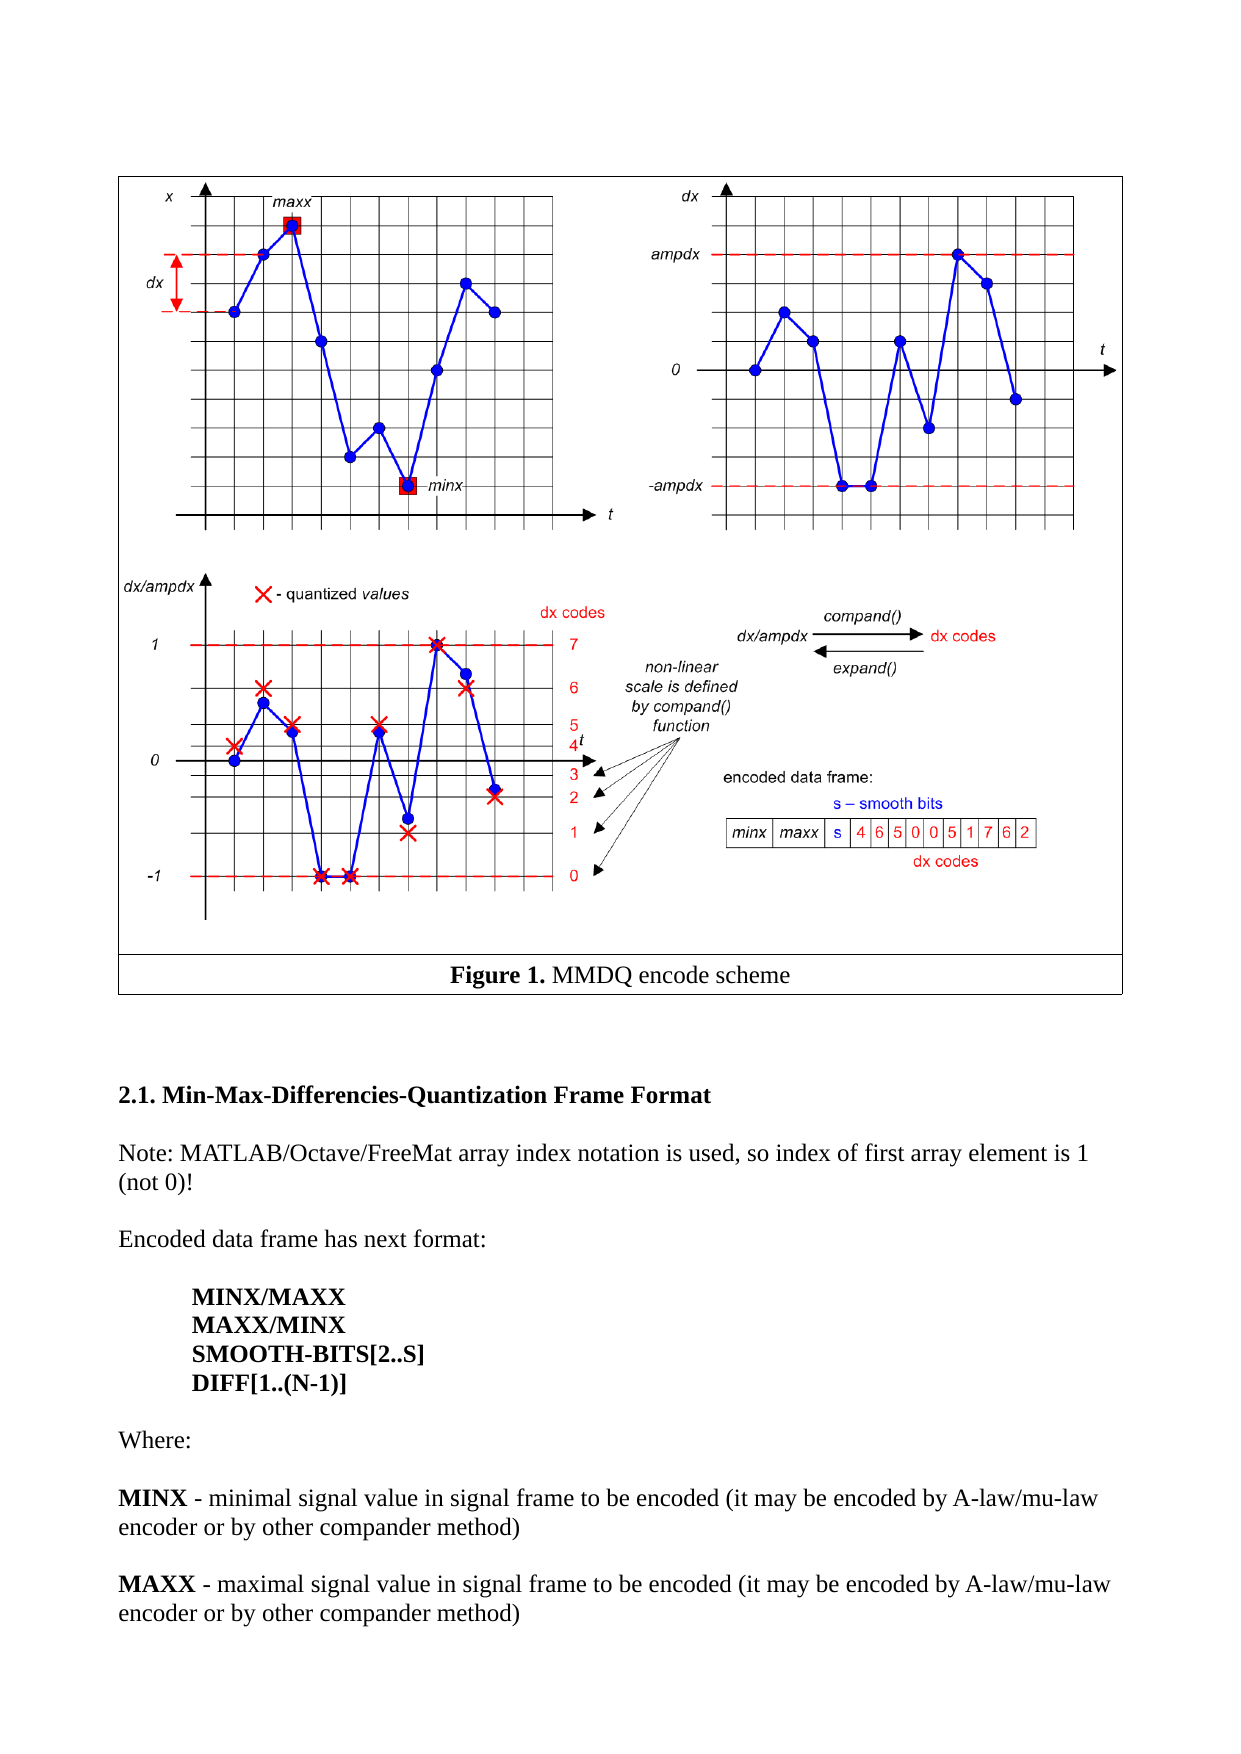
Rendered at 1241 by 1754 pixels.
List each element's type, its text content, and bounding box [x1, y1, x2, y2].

text Encoded data frame has next format: [118, 1224, 1122, 1253]
text MAXX/MINX [118, 1311, 1122, 1339]
table_header [119, 177, 1122, 954]
text MINX - minimal signal value in signal frame to be encoded (it may be encoded by A-law/mu-law encoder or by other compander method) [118, 1483, 1122, 1541]
text Note: MATLAB/Octave/FreeMat array index notation is used, so index of first array element is 1 (not 0)! [118, 1138, 1122, 1196]
text SMOOTH-BITS[2..S] [118, 1339, 1122, 1368]
table_cell Figure 1. MMDQ encode scheme [119, 955, 1122, 994]
text 2.1. Min-Max-Differencies-Quantization Frame Format [118, 1081, 1122, 1109]
text Where: [118, 1426, 1122, 1454]
text MINX/MAXX [118, 1282, 1122, 1311]
text DIFF[1..(N-1)] [118, 1368, 1122, 1397]
text MAXX - maximal signal value in signal frame to be encoded (it may be encoded by A-law/mu-law encoder or by other compander method) [118, 1569, 1122, 1627]
picture [123, 182, 1117, 920]
